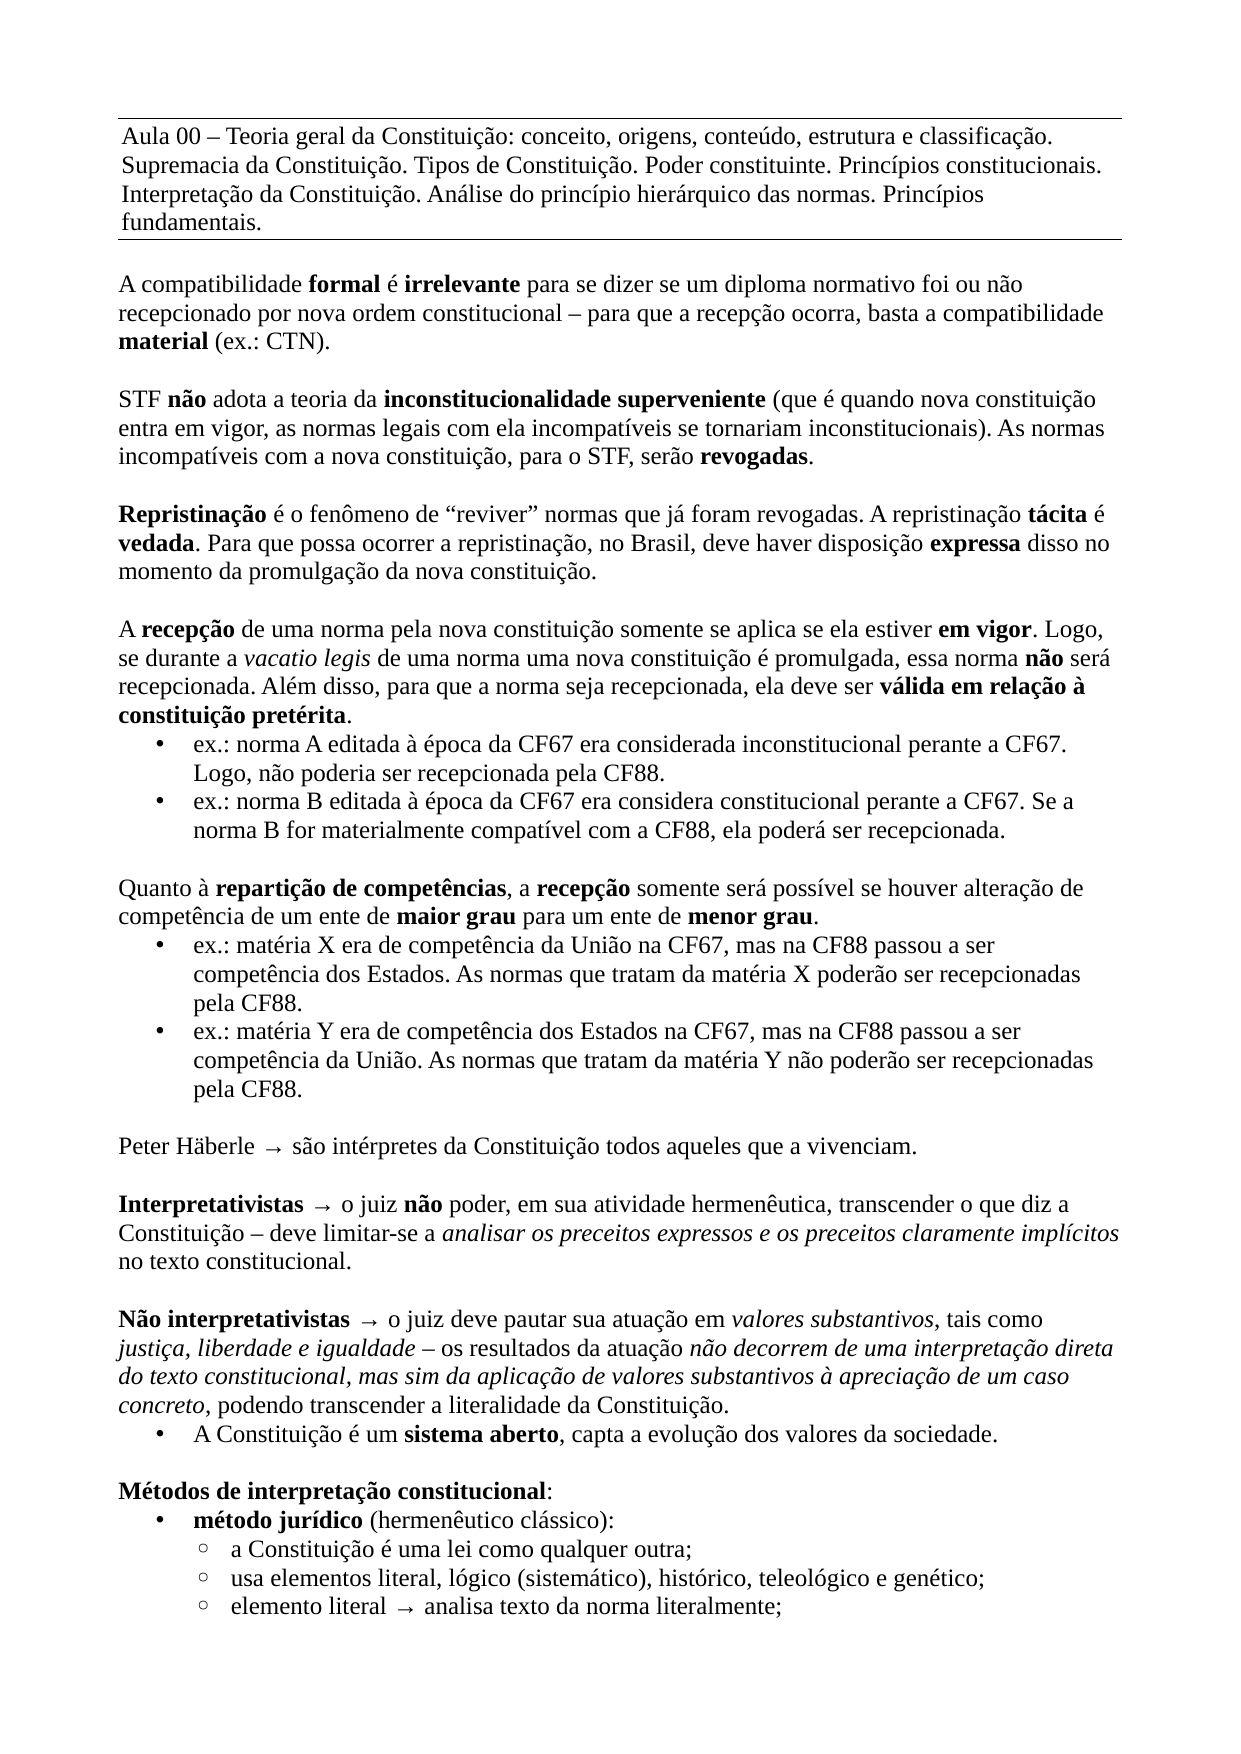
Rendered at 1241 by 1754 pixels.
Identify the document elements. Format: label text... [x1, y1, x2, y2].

text Repristinação é o fenômeno de “reviver” normas que já foram revogadas. A repristinação tácita é vedada. Para que possa ocorrer a repristinação, no Brasil, deve haver disposição expressa disso no momento da promulgação da nova constituição. [118, 499, 1122, 585]
list ex.: matéria X era de competência da União na CF67, mas na CF88 passou a ser competência dos Estados. As normas que tratam da matéria X poderão ser recepcionadas pela CF88. [156, 930, 1122, 1016]
list ex.: norma B editada à época da CF67 era considera constitucional perante a CF67. Se a norma B for materialmente compatível com a CF88, ela poderá ser recepcionada. [156, 786, 1122, 844]
text Quanto à repartição de competências, a recepção somente será possível se houver alteração de competência de um ente de maior grau para um ente de menor grau. [118, 873, 1122, 930]
text STF não adota a teoria da inconstitucionalidade superveniente (que é quando nova constituição entra em vigor, as normas legais com ela incompatíveis se tornariam inconstitucionais). As normas incompatíveis com a nova constituição, para o STF, serão revogadas. [118, 384, 1122, 470]
text A compatibilidade formal é irrelevante para se dizer se um diploma normativo foi ou não recepcionado por nova ordem constitucional – para que a recepção ocorra, basta a compatibilidade material (ex.: CTN). [118, 269, 1122, 355]
list A Constituição é um sistema aberto, capta a evolução dos valores da sociedade. [156, 1419, 1122, 1448]
text Não interpretativistas → o juiz deve pautar sua atuação em valores substantivos, tais como justiça, liberdade e igualdade – os resultados da atuação não decorrem de uma interpretação direta do texto constitucional, mas sim da aplicação de valores substantivos à apreciação de um caso concreto, podendo transcender a literalidade da Constituição. [118, 1304, 1122, 1419]
list método jurídico (hermenêutico clássico): [156, 1505, 1122, 1534]
list a Constituição é uma lei como qualquer outra; [193, 1534, 1122, 1563]
list elemento literal → analisa texto da norma literalmente; [193, 1591, 1122, 1620]
text A recepção de uma norma pela nova constituição somente se aplica se ela estiver em vigor. Logo, se durante a vacatio legis de uma norma uma nova constituição é promulgada, essa norma não será recepcionada. Além disso, para que a norma seja recepcionada, ela deve ser válida em relação à constituição pretérita. [118, 614, 1122, 729]
list ex.: norma A editada à época da CF67 era considerada inconstitucional perante a CF67. Logo, não poderia ser recepcionada pela CF88. [156, 729, 1122, 786]
list ex.: matéria Y era de competência dos Estados na CF67, mas na CF88 passou a ser competência da União. As normas que tratam da matéria Y não poderão ser recepcionadas pela CF88. [156, 1016, 1122, 1103]
text Métodos de interpretação constitucional: [118, 1476, 1122, 1505]
list usa elementos literal, lógico (sistemático), histórico, teleológico e genético; [193, 1563, 1122, 1591]
text Interpretativistas → o juiz não poder, em sua atividade hermenêutica, transcender o que diz a Constituição – deve limitar-se a analisar os preceitos expressos e os preceitos claramente implícitos no texto constitucional. [118, 1189, 1122, 1275]
text Peter Häberle → são intérpretes da Constituição todos aqueles que a vivenciam. [118, 1131, 1122, 1160]
